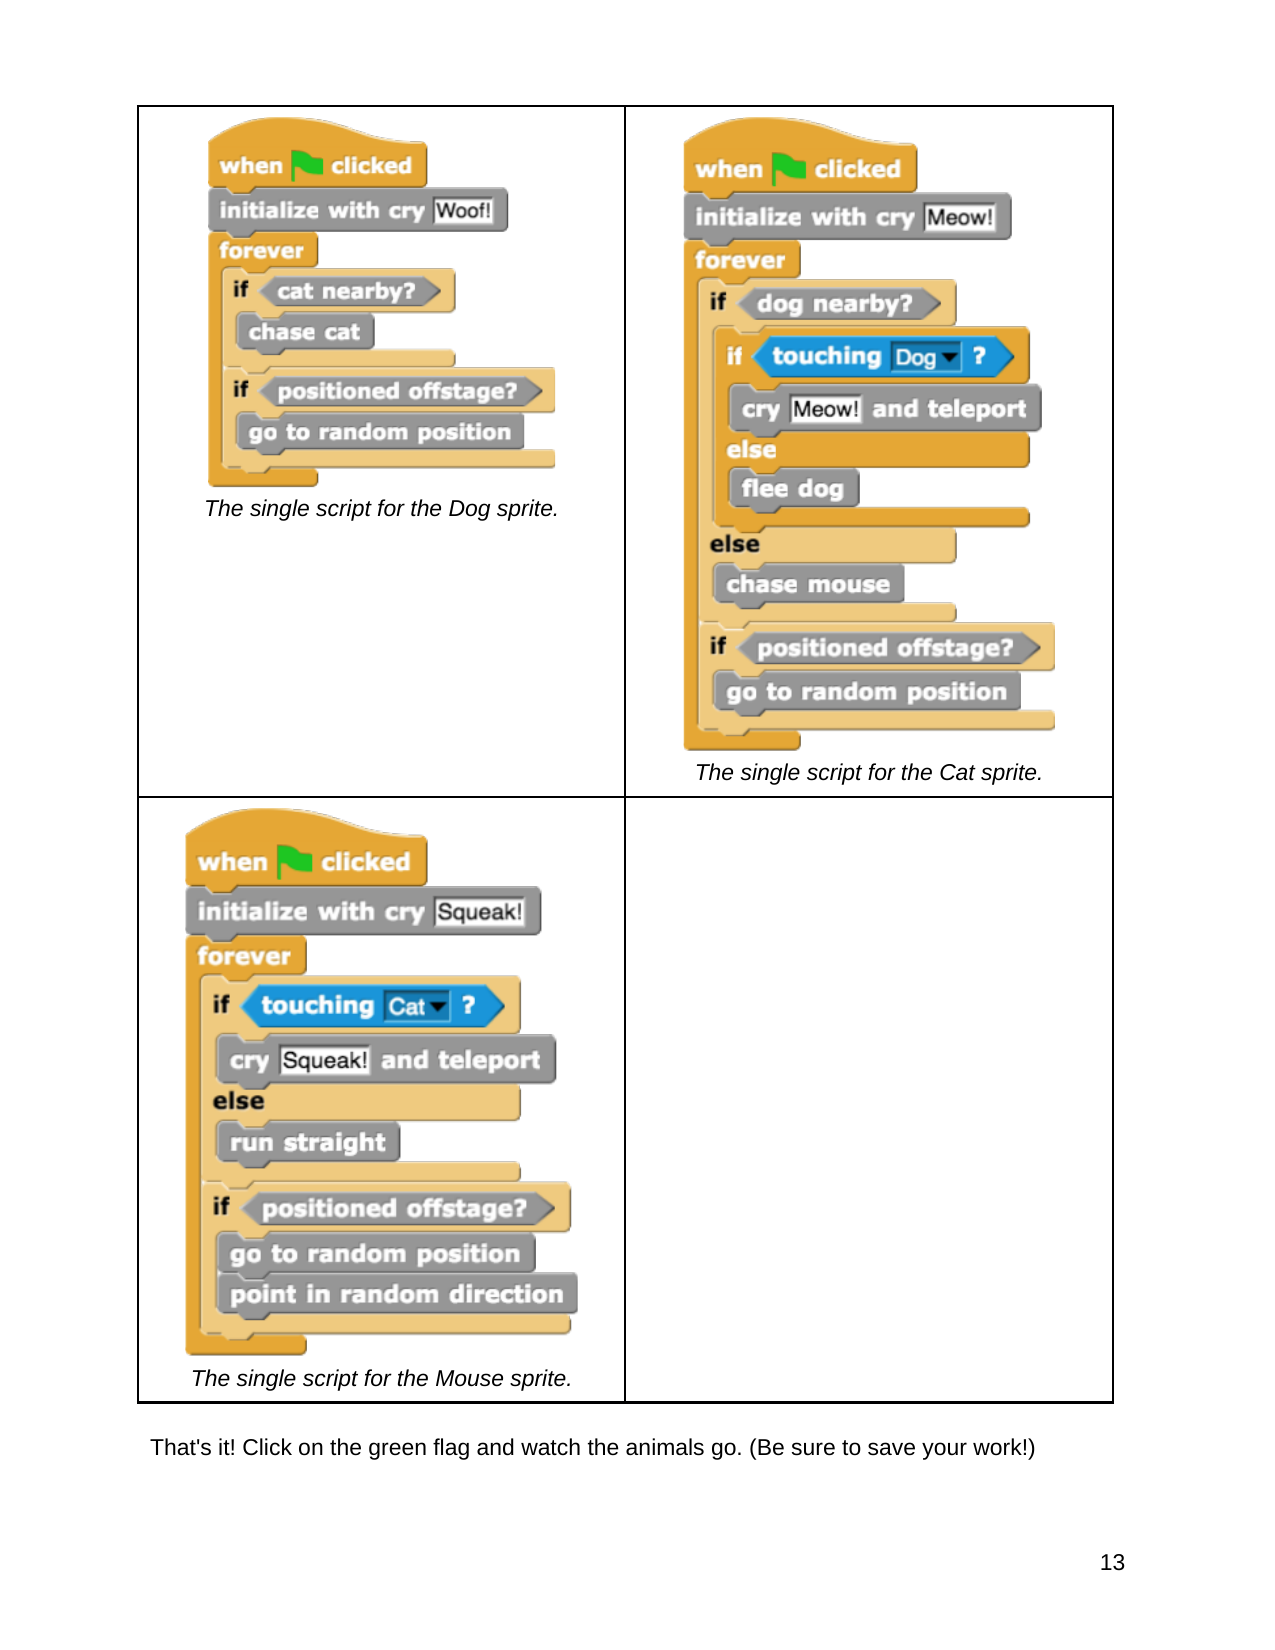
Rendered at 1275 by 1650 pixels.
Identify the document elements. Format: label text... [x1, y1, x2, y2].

table_cell [626, 798, 1112, 1401]
text That's it! Click on the green flag and watch the animals go. (Be sure to save your work!) [150, 1434, 1125, 1460]
picture [208, 117, 555, 492]
picture [185, 808, 578, 1361]
table_header The single script for the Cat sprite. [626, 107, 1112, 796]
table_header The single script for the Dog sprite. [139, 107, 624, 796]
table_cell The single script for the Mouse sprite. [139, 798, 624, 1401]
picture [683, 117, 1055, 756]
